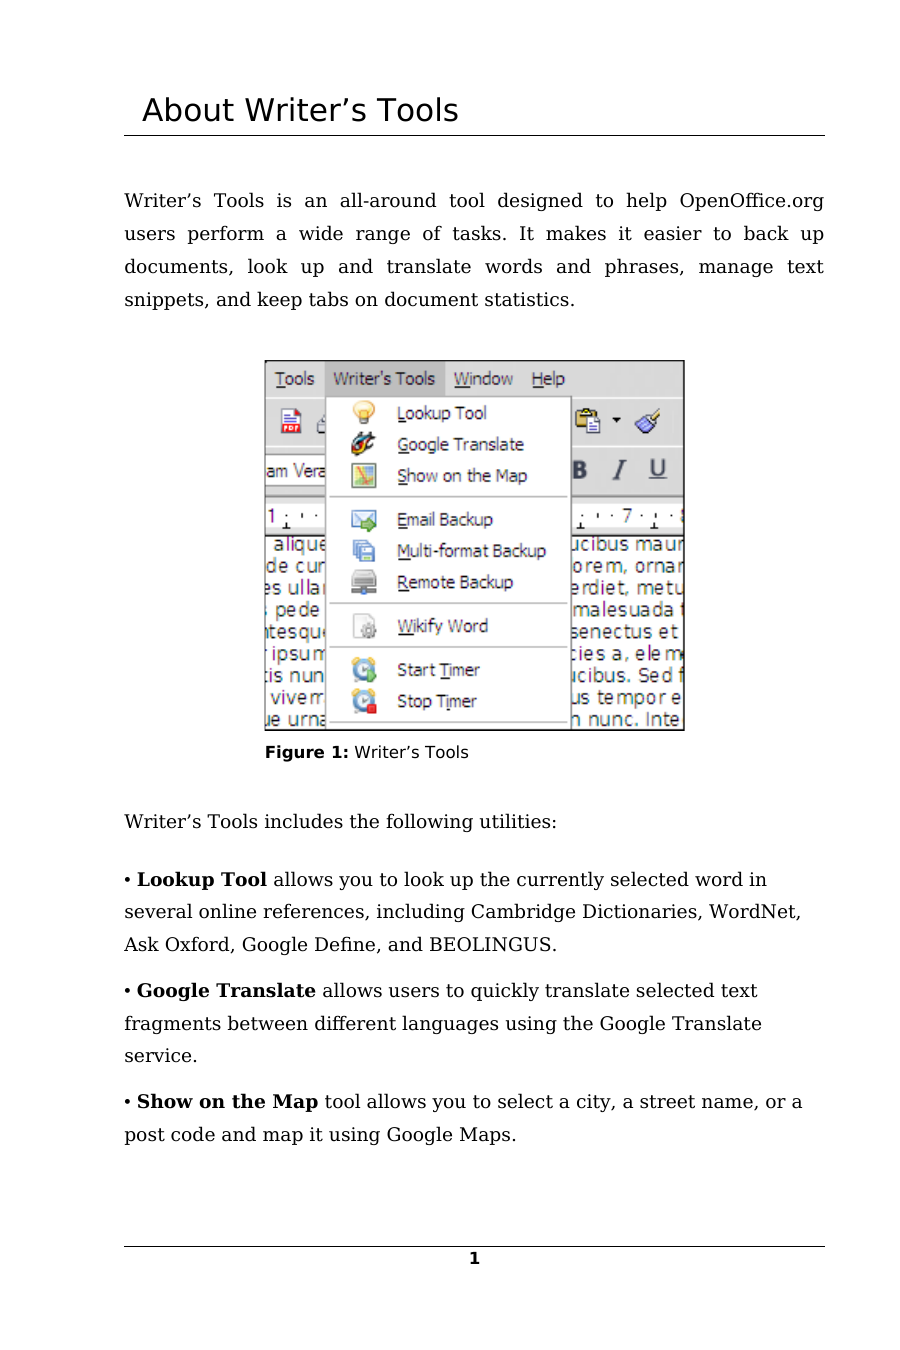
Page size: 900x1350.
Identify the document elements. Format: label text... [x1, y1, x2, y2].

subtitle About Writer’s Tools [124, 75, 825, 135]
picture [264, 360, 685, 731]
list Show on the Map tool allows you to select a city, a street name, or a post code and map it using Google Maps. [124, 1091, 825, 1145]
list Google Translate allows users to quickly translate selected text fragments between different languages using the Google Translate service. [124, 979, 825, 1067]
text Writer’s Tools is an all-around tool designed to help OpenOffice.org users perform a wide range of tasks. It makes it easier to back up documents, look up and translate words and phrases, manage text snippets, and keep tabs on document statistics. [124, 190, 825, 311]
list Lookup Tool allows you to look up the currently selected word in several online references, including Cambridge Dictionaries, WordNet, Ask Oxford, Google Define, and BEOLINGUS. [124, 868, 825, 956]
text Figure 1: Writer’s Tools [264, 731, 685, 763]
text Writer’s Tools includes the following utilities: [124, 811, 825, 833]
